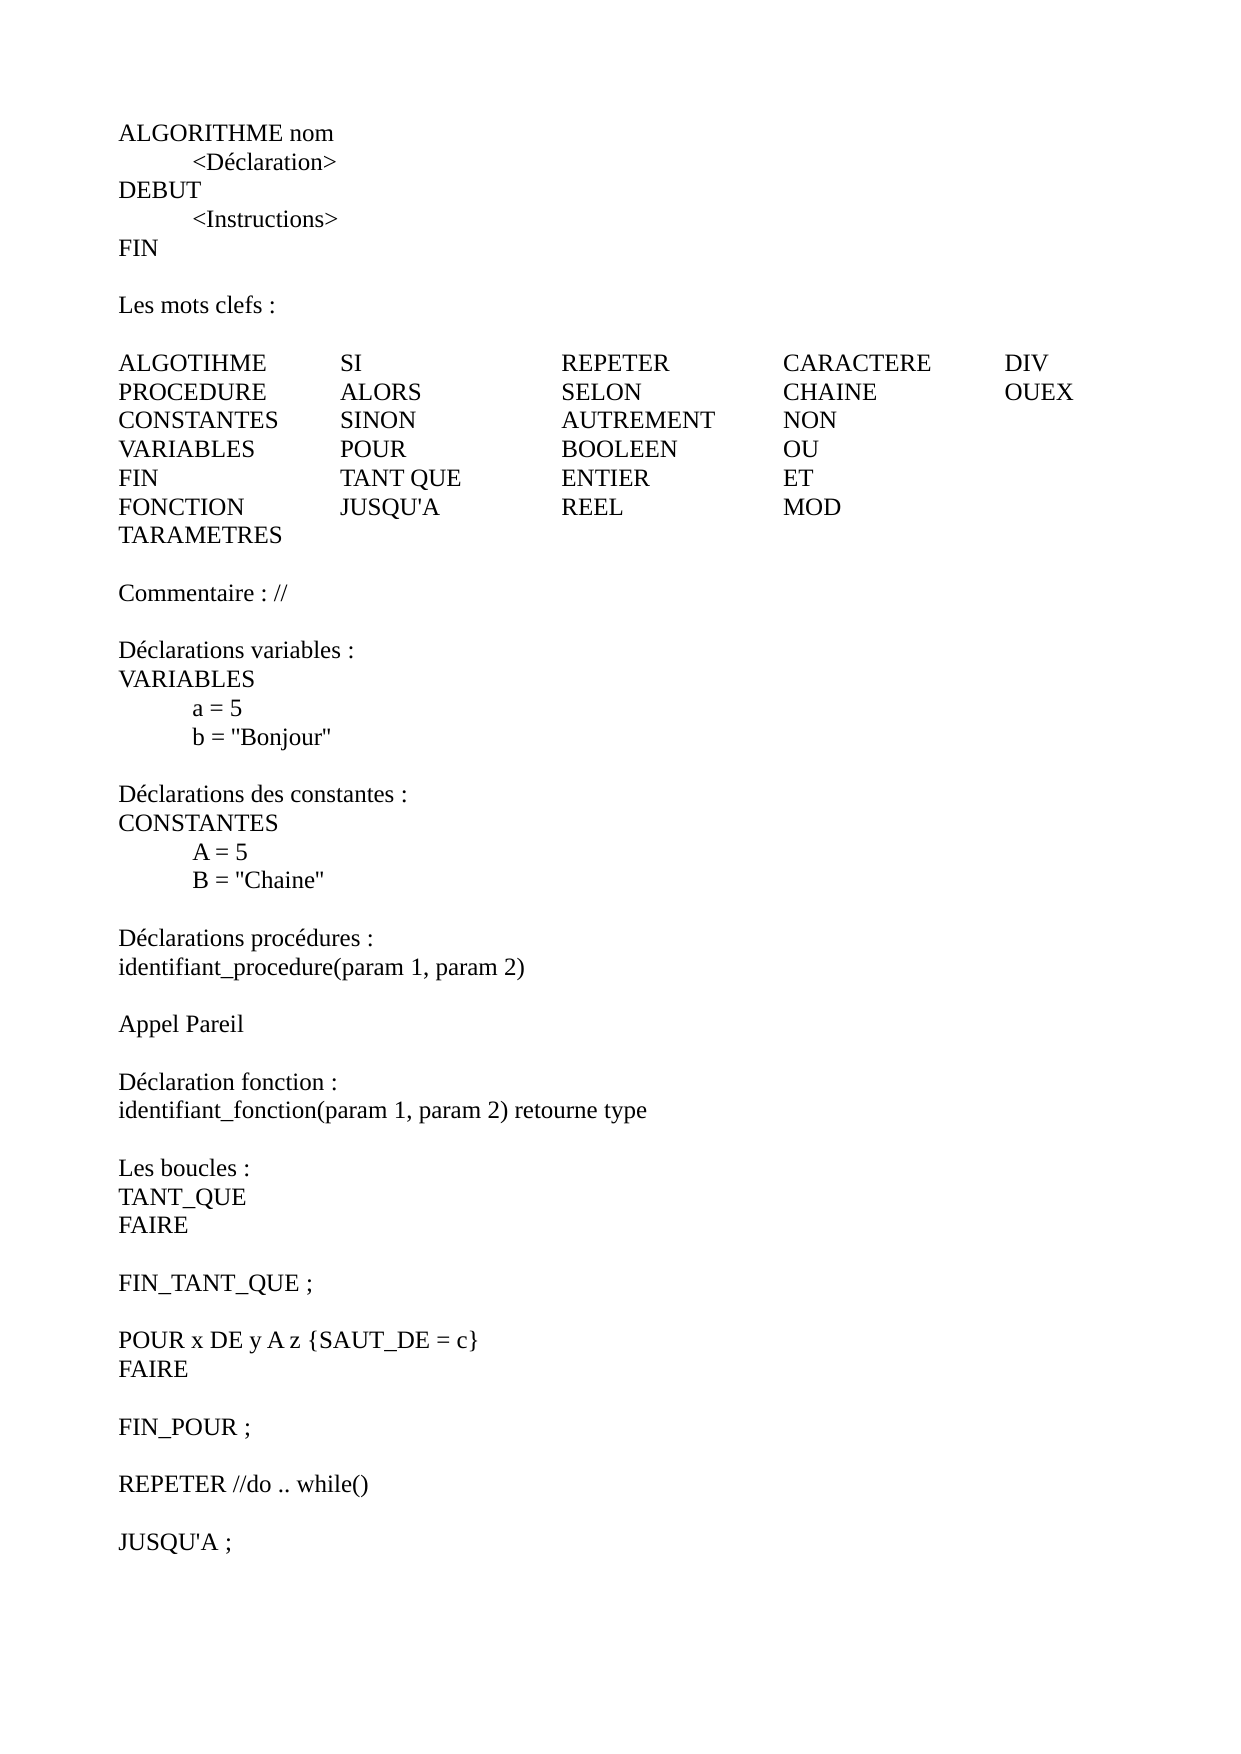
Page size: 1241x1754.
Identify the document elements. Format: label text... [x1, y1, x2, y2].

text FAIRE [118, 1354, 1122, 1383]
text VARIABLES POUR BOOLEEN OU [118, 434, 1122, 463]
text Commentaire : // [118, 578, 1122, 607]
text B = ''Chaine'' [118, 866, 1122, 894]
text Déclaration fonction : [118, 1067, 1122, 1096]
text Déclarations des constantes : [118, 779, 1122, 808]
text Les boucles : [118, 1153, 1122, 1182]
text ALGOTIHME SI REPETER CARACTERE DIV [118, 348, 1122, 377]
text Déclarations procédures : [118, 923, 1122, 952]
text TANT_QUE [118, 1182, 1122, 1211]
text FIN TANT QUE ENTIER ET [118, 463, 1122, 492]
text identifiant_procedure(param 1, param 2) [118, 952, 1122, 981]
text <Instructions> [118, 204, 1122, 233]
text CONSTANTES [118, 808, 1122, 837]
text A = 5 [118, 837, 1122, 866]
text CONSTANTES SINON AUTREMENT NON [118, 406, 1122, 434]
text FONCTION JUSQU'A REEL MOD [118, 492, 1122, 521]
text REPETER //do .. while() [118, 1469, 1122, 1498]
text VARIABLES [118, 664, 1122, 693]
text DEBUT [118, 176, 1122, 204]
text TARAMETRES [118, 521, 1122, 549]
text b = ''Bonjour'' [118, 722, 1122, 751]
text Déclarations variables : [118, 636, 1122, 664]
text <Déclaration> [118, 147, 1122, 176]
text Les mots clefs : [118, 291, 1122, 319]
text PROCEDURE ALORS SELON CHAINE OUEX [118, 377, 1122, 406]
text FIN_POUR ; [118, 1412, 1122, 1441]
text FAIRE [118, 1211, 1122, 1239]
text a = 5 [118, 693, 1122, 722]
text Appel Pareil [118, 1009, 1122, 1038]
text ALGORITHME nom [118, 118, 1122, 147]
text FIN [118, 233, 1122, 262]
text JUSQU'A ; [118, 1527, 1122, 1556]
text POUR x DE y A z {SAUT_DE = c} [118, 1326, 1122, 1354]
text identifiant_fonction(param 1, param 2) retourne type [118, 1096, 1122, 1124]
text FIN_TANT_QUE ; [118, 1268, 1122, 1297]
